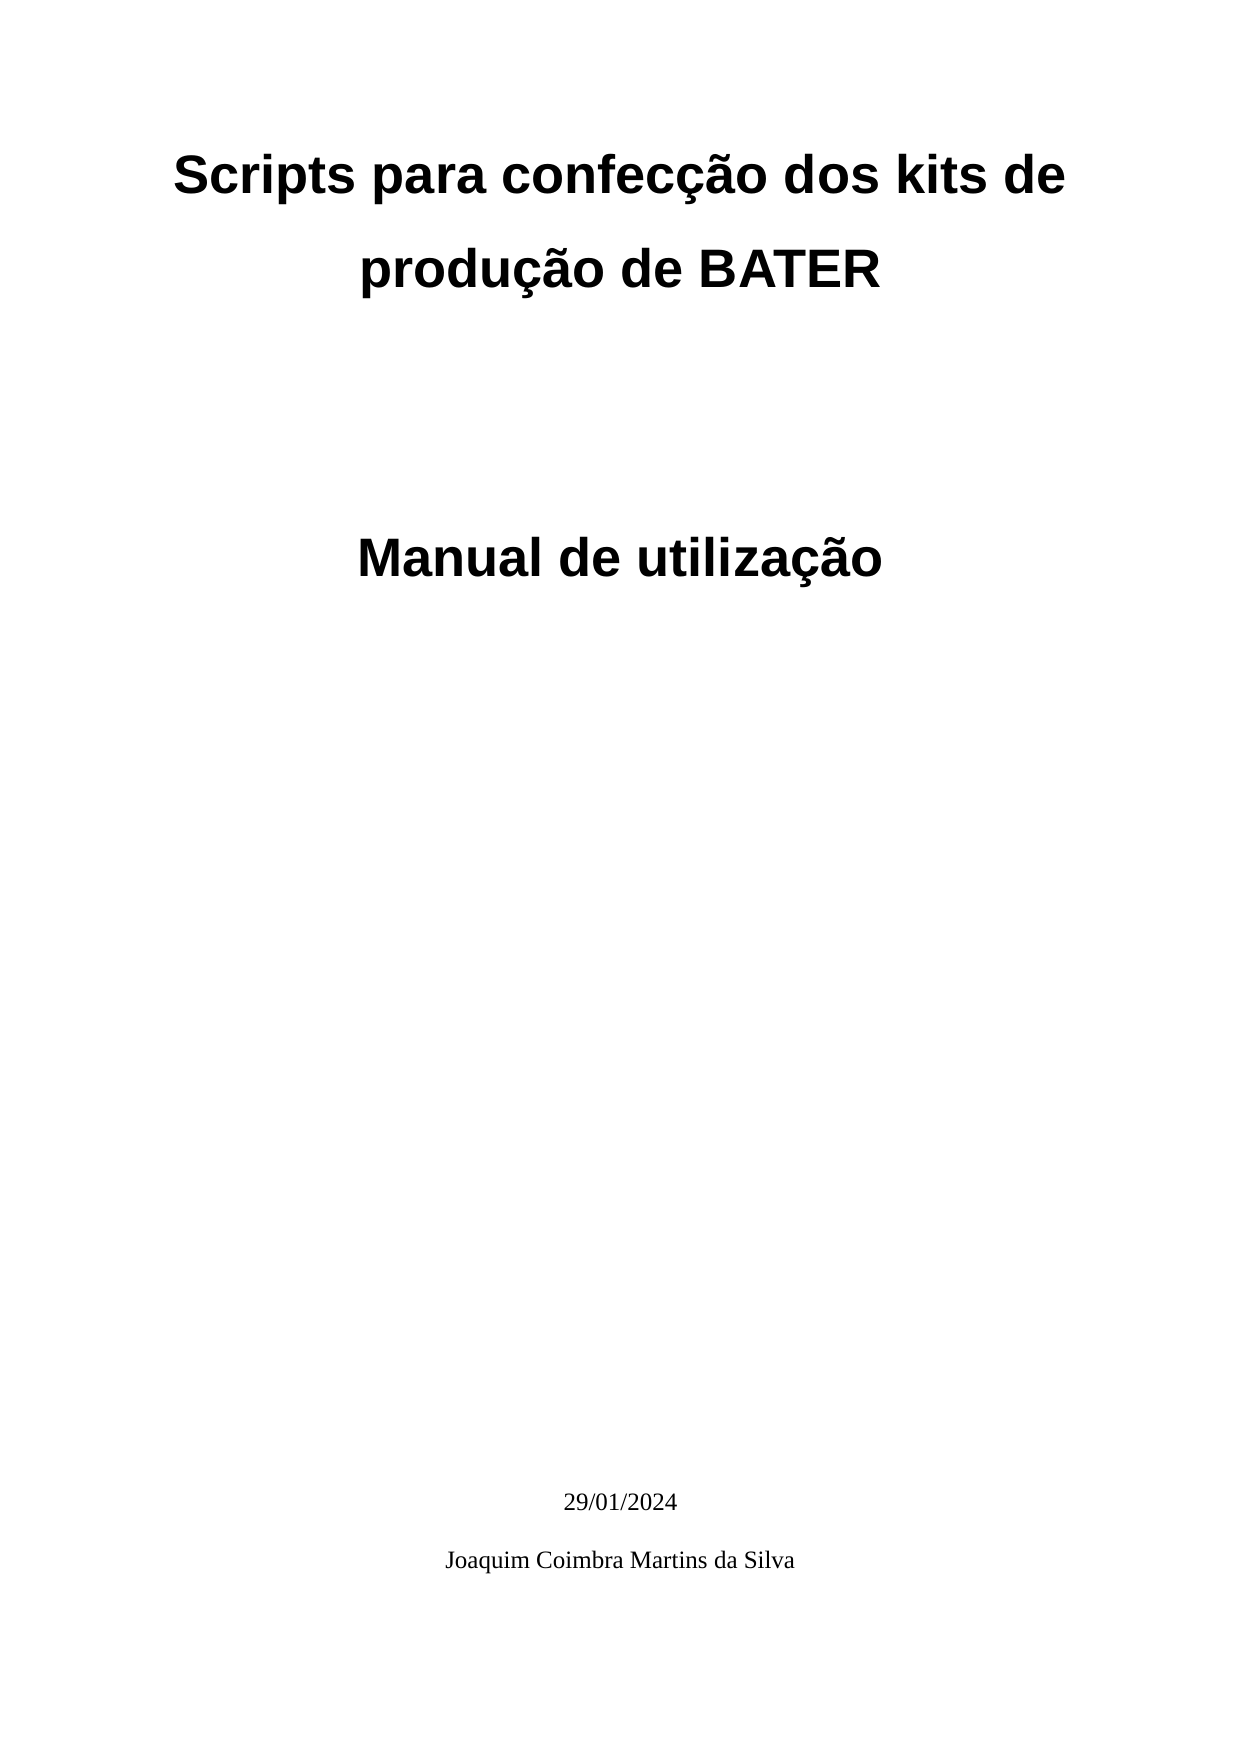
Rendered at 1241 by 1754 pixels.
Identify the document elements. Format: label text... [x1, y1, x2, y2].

text 29/01/2024 [118, 1487, 1122, 1516]
text Joaquim Coimbra Martins da Silva [118, 1545, 1122, 1573]
subtitle Manual de utilização [118, 526, 1122, 588]
subtitle Scripts para confecção dos kits de produção de BATER [118, 143, 1122, 299]
